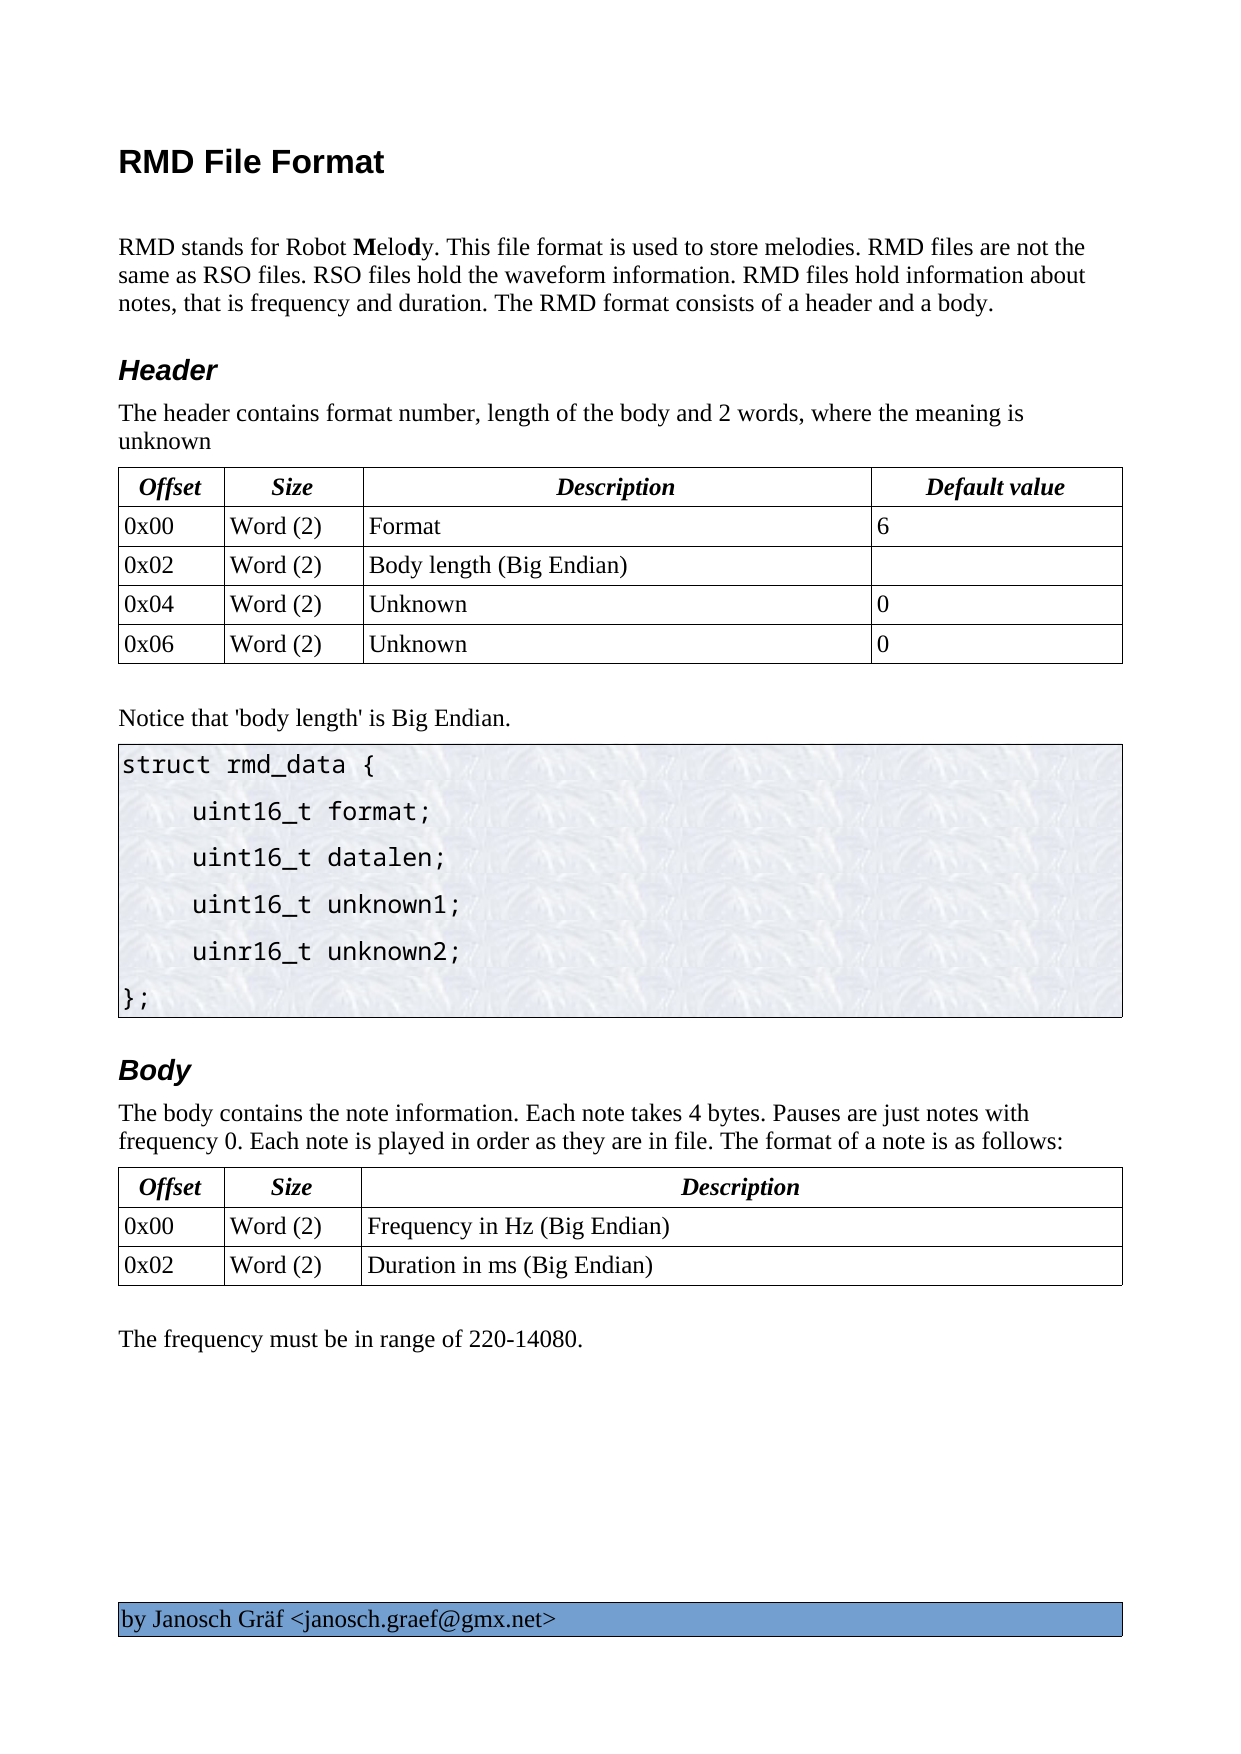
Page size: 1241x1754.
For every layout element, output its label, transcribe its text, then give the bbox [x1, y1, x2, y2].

table_cell Word (2) [225, 1247, 361, 1285]
table_cell 0x00 [119, 507, 224, 546]
table_cell Format [364, 507, 871, 546]
text The header contains format number, length of the body and 2 words, where the meaning is unknown [118, 399, 1122, 454]
table_header Description [362, 1168, 1122, 1207]
table_header Offset [119, 468, 224, 506]
table_cell Frequency in Hz (Big Endian) [362, 1208, 1122, 1246]
text The body contains the note information. Each note takes 4 bytes. Pauses are just notes with frequency 0. Each note is played in order as they are in file. The format of a note is as follows: [118, 1099, 1122, 1155]
table_cell 0x04 [119, 586, 224, 624]
table_header Size [225, 1168, 361, 1207]
table_header Offset [119, 1168, 224, 1207]
subtitle Header [118, 354, 1122, 387]
table_cell Word (2) [225, 507, 363, 546]
table_cell Unknown [364, 586, 871, 624]
text uint16_t datalen; [119, 837, 1122, 874]
table_cell 0x00 [119, 1208, 224, 1246]
table_cell Body length (Big Endian) [364, 547, 871, 585]
text struct rmd_data { [119, 745, 1122, 781]
text RMD stands for Robot Melody. This file format is used to store melodies. RMD files are not the same as RSO files. RSO files hold the waveform information. RMD files hold information about notes, that is frequency and duration. The RMD format consists of a header and a body. [118, 233, 1122, 316]
table_cell 0 [872, 586, 1122, 624]
table_cell Word (2) [225, 625, 363, 663]
text uint16_t unknown1; [119, 883, 1122, 921]
table_cell 0x02 [119, 547, 224, 585]
table_cell [872, 547, 1122, 585]
table_cell 0x06 [119, 625, 224, 663]
table_cell Word (2) [225, 547, 363, 585]
subtitle Body [118, 1054, 1122, 1087]
table_header Description [364, 468, 871, 506]
text Notice that 'body length' is Big Endian. [118, 704, 1122, 731]
table_cell Duration in ms (Big Endian) [362, 1247, 1122, 1285]
table_cell 0x02 [119, 1247, 224, 1285]
table_cell Unknown [364, 625, 871, 663]
table_cell 0 [872, 625, 1122, 663]
text uinr16_t unknown2; [119, 930, 1122, 967]
table_cell 6 [872, 507, 1122, 546]
table_header Size [225, 468, 363, 506]
table_header Default value [872, 468, 1122, 506]
text The frequency must be in range of 220-14080. [118, 1325, 1122, 1353]
text }; [119, 977, 1122, 1017]
table_cell Word (2) [225, 586, 363, 624]
text uint16_t format; [119, 790, 1122, 827]
table_cell Word (2) [225, 1208, 361, 1246]
subtitle RMD File Format [118, 143, 1122, 181]
